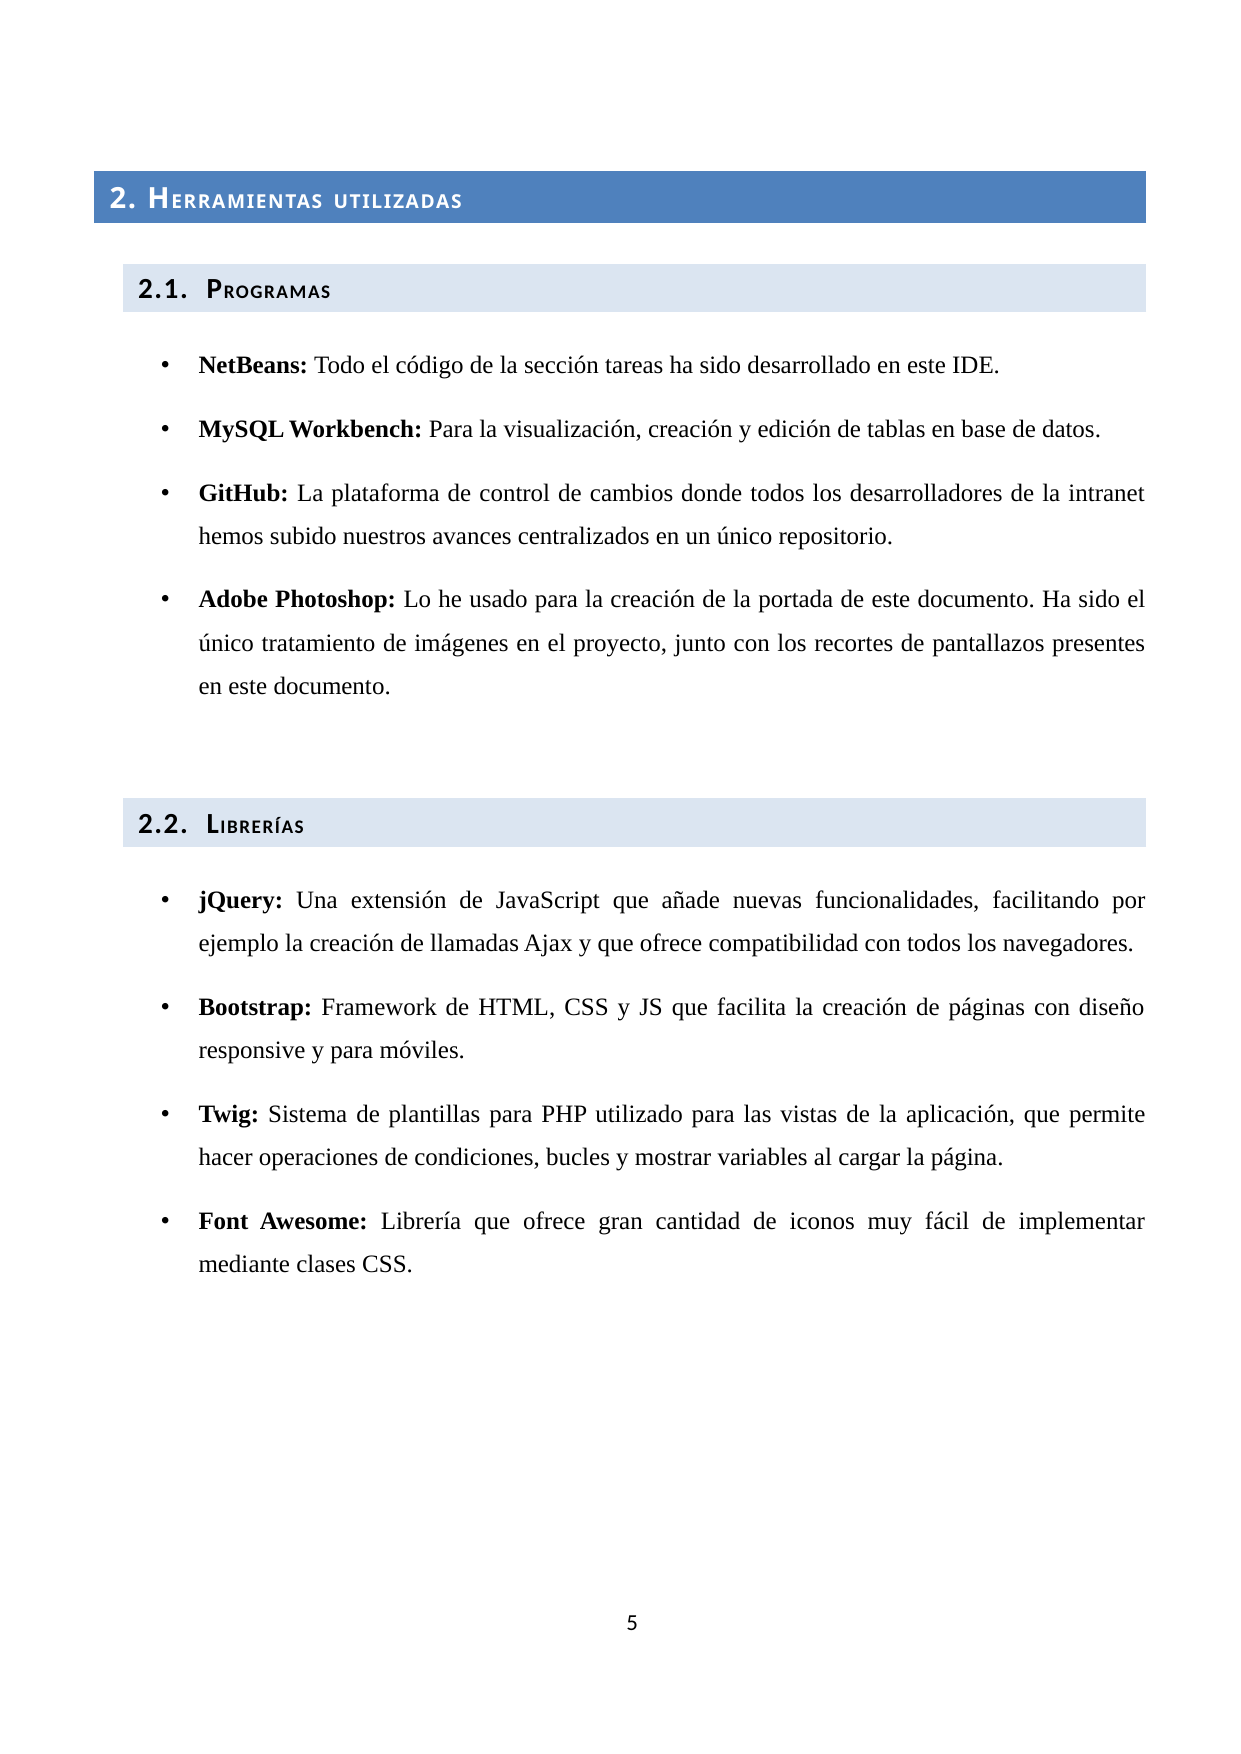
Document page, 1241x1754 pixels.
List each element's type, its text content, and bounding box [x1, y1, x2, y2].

list Twig: Sistema de plantillas para PHP utilizado para las vistas de la aplicación, que permite hacer operaciones de condiciones, bucles y mostrar variables al cargar la página. [161, 1099, 1146, 1171]
subtitle Programas [130, 270, 1140, 306]
list Font Awesome: Librería que ofrece gran cantidad de iconos muy fácil de implementar mediante clases CSS. [161, 1206, 1146, 1278]
list MySQL Workbench: Para la visualización, creación y edición de tablas en base de datos. [161, 414, 1146, 443]
list Bootstrap: Framework de HTML, CSS y JS que facilita la creación de páginas con diseño responsive y para móviles. [161, 992, 1146, 1064]
subtitle Librerías [130, 805, 1140, 840]
subtitle Herramientas utilizadas [100, 177, 1140, 217]
list Adobe Photoshop: Lo he usado para la creación de la portada de este documento. Ha sido el único tratamiento de imágenes en el proyecto, junto con los recortes de pantallazos presentes en este documento. [161, 584, 1146, 699]
list GitHub: La plataforma de control de cambios donde todos los desarrolladores de la intranet hemos subido nuestros avances centralizados en un único repositorio. [161, 478, 1146, 549]
list NetBeans: Todo el código de la sección tareas ha sido desarrollado en este IDE. [161, 350, 1146, 379]
list jQuery: Una extensión de JavaScript que añade nuevas funcionalidades, facilitando por ejemplo la creación de llamadas Ajax y que ofrece compatibilidad con todos los navegadores. [161, 885, 1146, 957]
